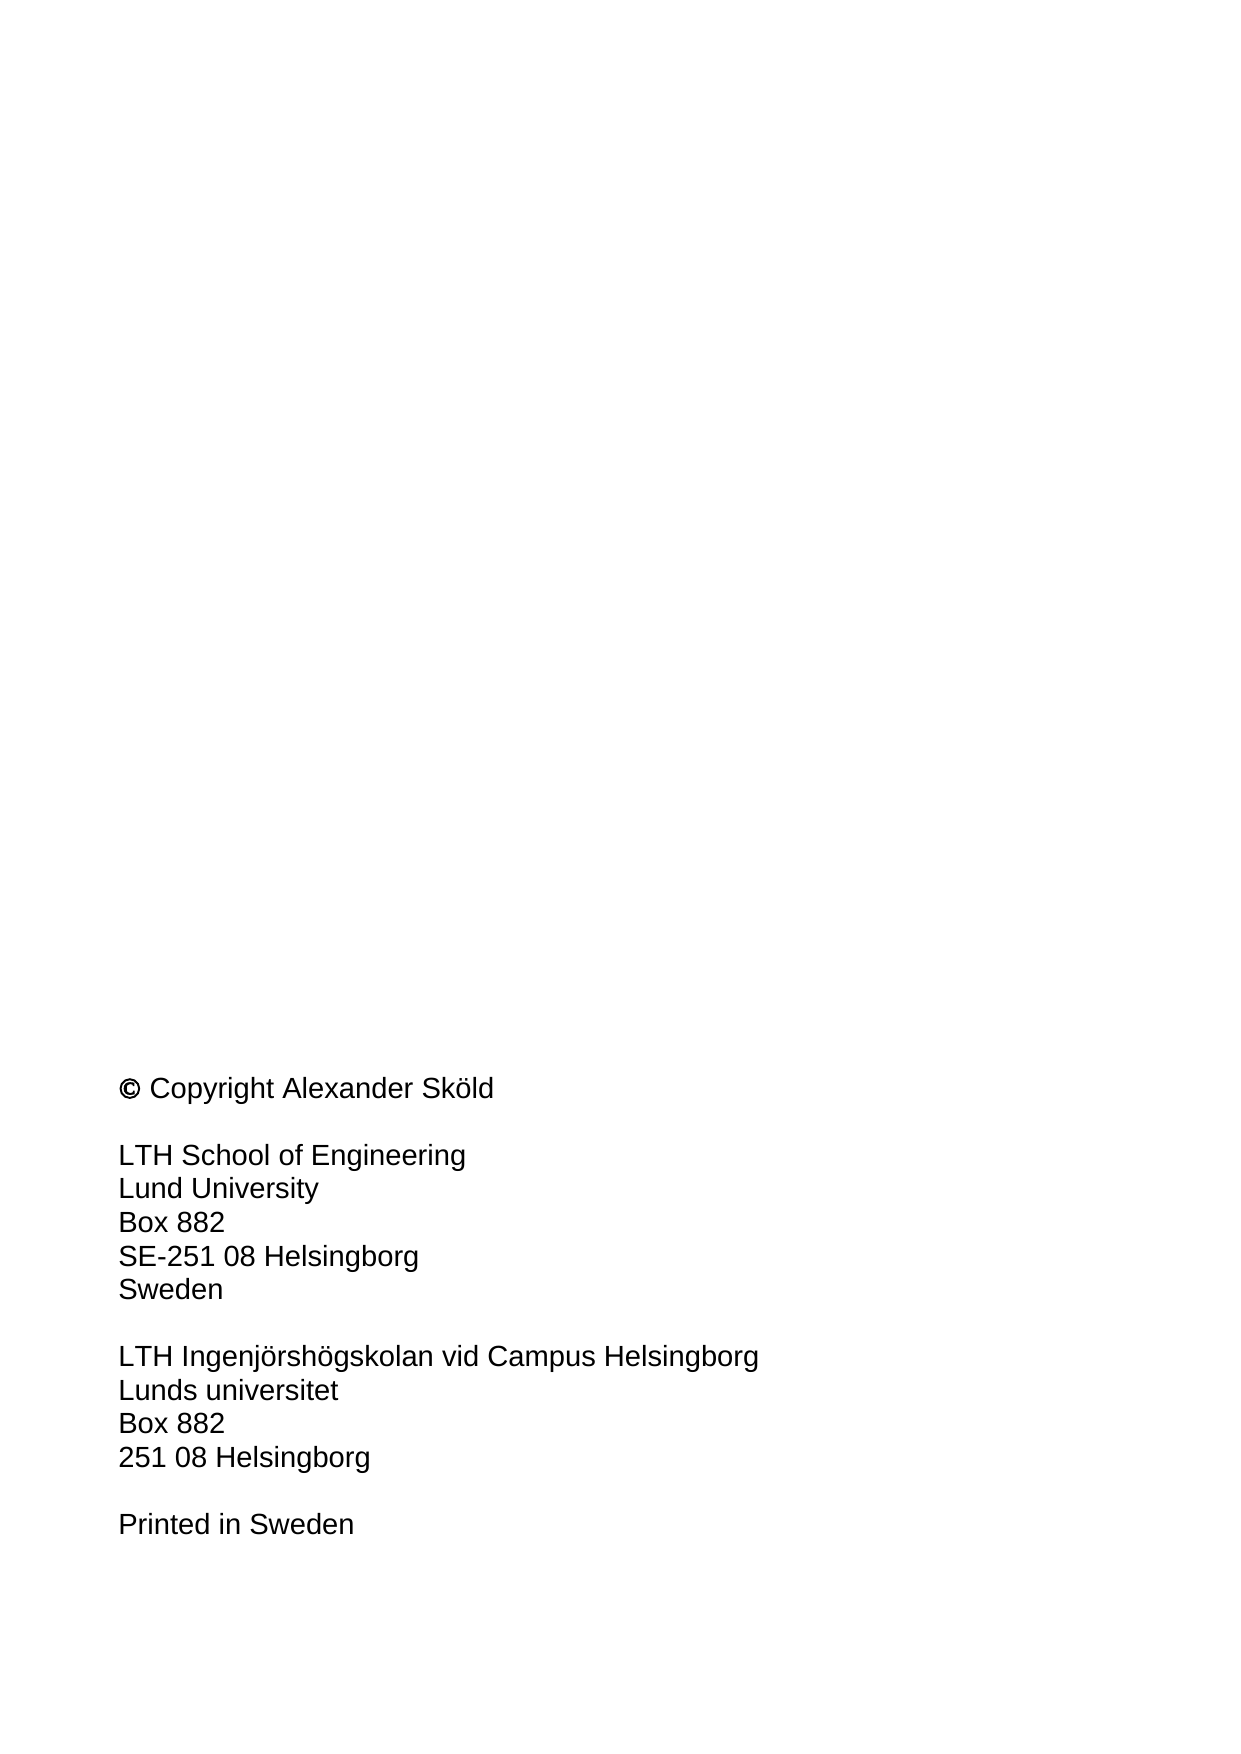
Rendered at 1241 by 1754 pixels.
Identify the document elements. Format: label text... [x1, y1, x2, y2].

text Sweden [118, 1272, 1122, 1306]
text 251 08 Helsingborg [118, 1440, 1122, 1473]
text LTH School of Engineering [118, 1138, 1122, 1171]
text Box 882 [118, 1205, 1122, 1238]
text Lund University [118, 1171, 1122, 1205]
text SE-251 08 Helsingborg [118, 1238, 1122, 1272]
text Lunds universitet [118, 1373, 1122, 1406]
text Box 882 [118, 1406, 1122, 1440]
text  Copyright Alexander Sköld [118, 1071, 1122, 1104]
text Printed in Sweden [118, 1507, 1122, 1540]
text LTH Ingenjörshögskolan vid Campus Helsingborg [118, 1339, 1122, 1373]
